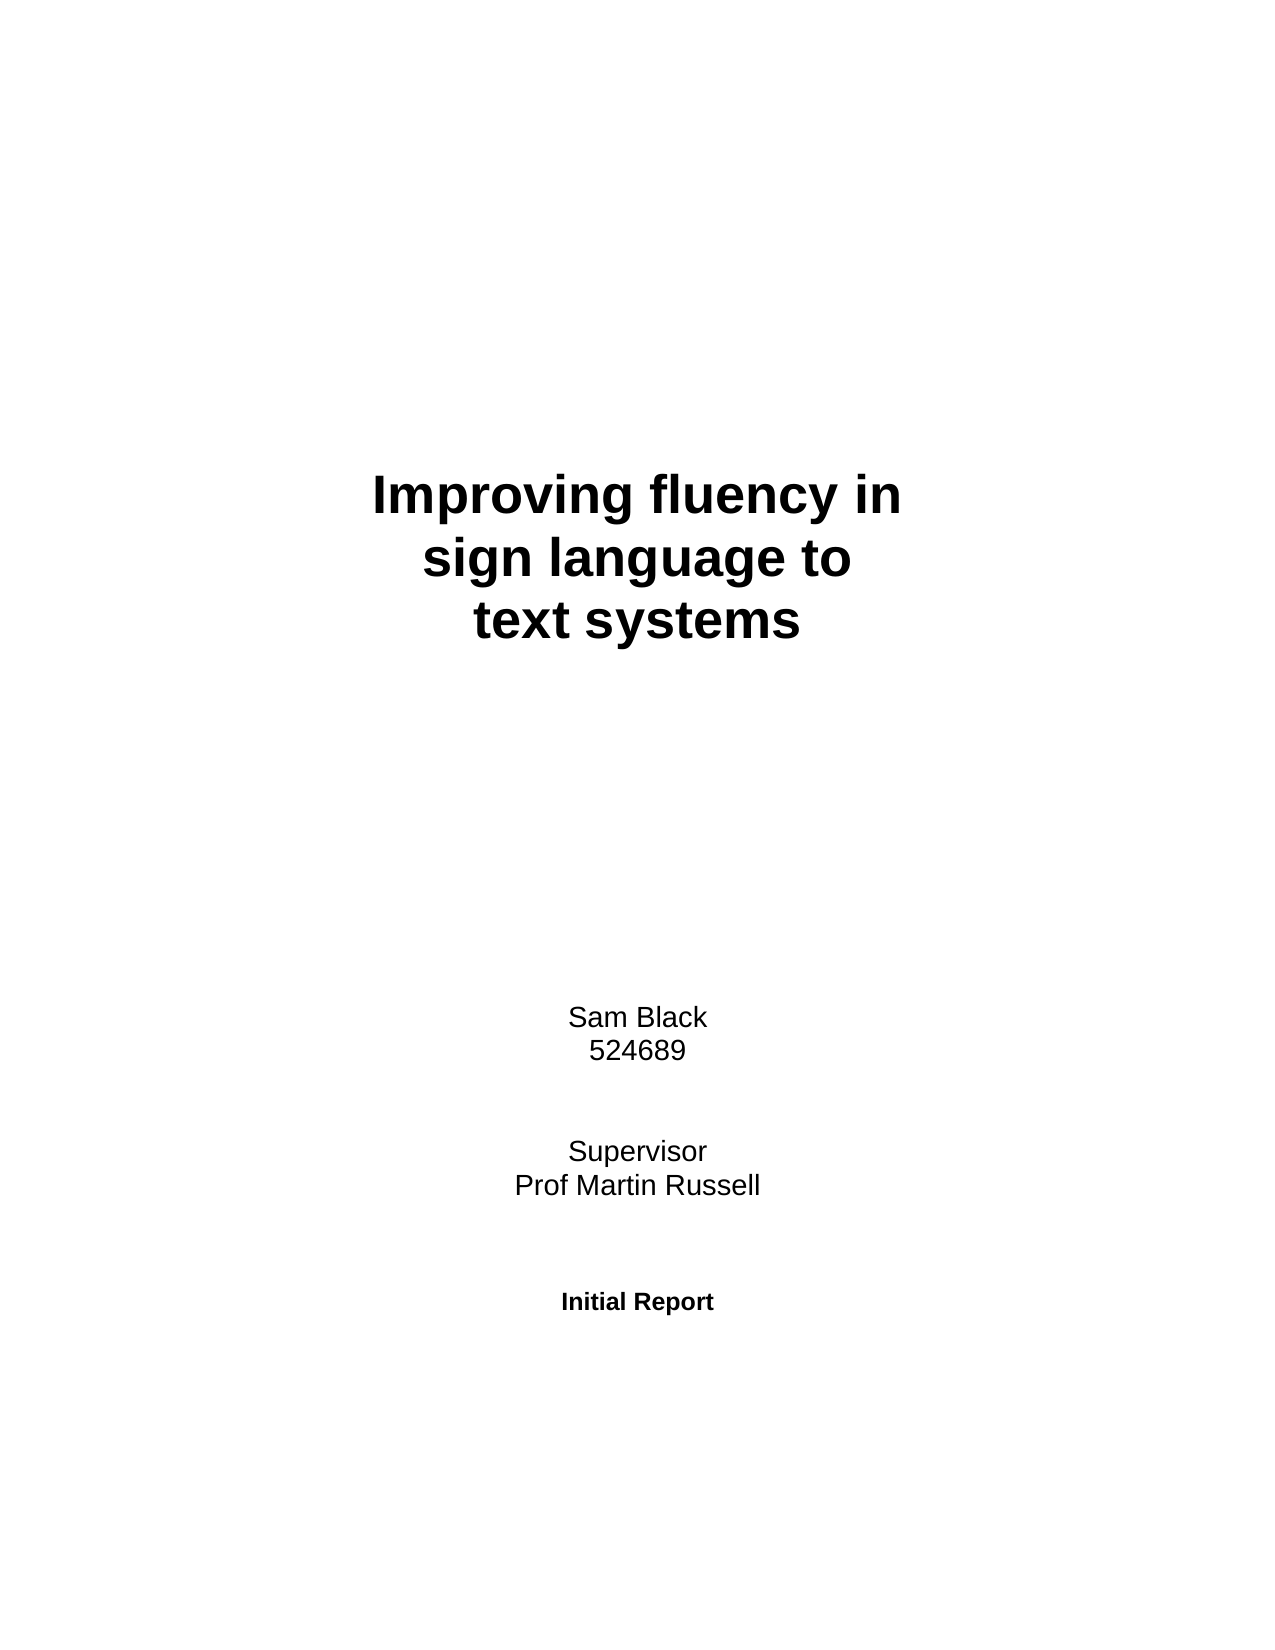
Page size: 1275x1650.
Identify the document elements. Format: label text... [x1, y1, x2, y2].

text Prof Martin Russell [118, 1167, 1157, 1201]
text text systems [118, 588, 1157, 650]
text Sam Black [118, 1000, 1157, 1033]
text Improving fluency in [118, 463, 1157, 525]
text sign language to [118, 525, 1157, 588]
text 524689 [118, 1033, 1157, 1067]
text Initial Report [118, 1287, 1157, 1316]
text Supervisor [118, 1134, 1157, 1167]
